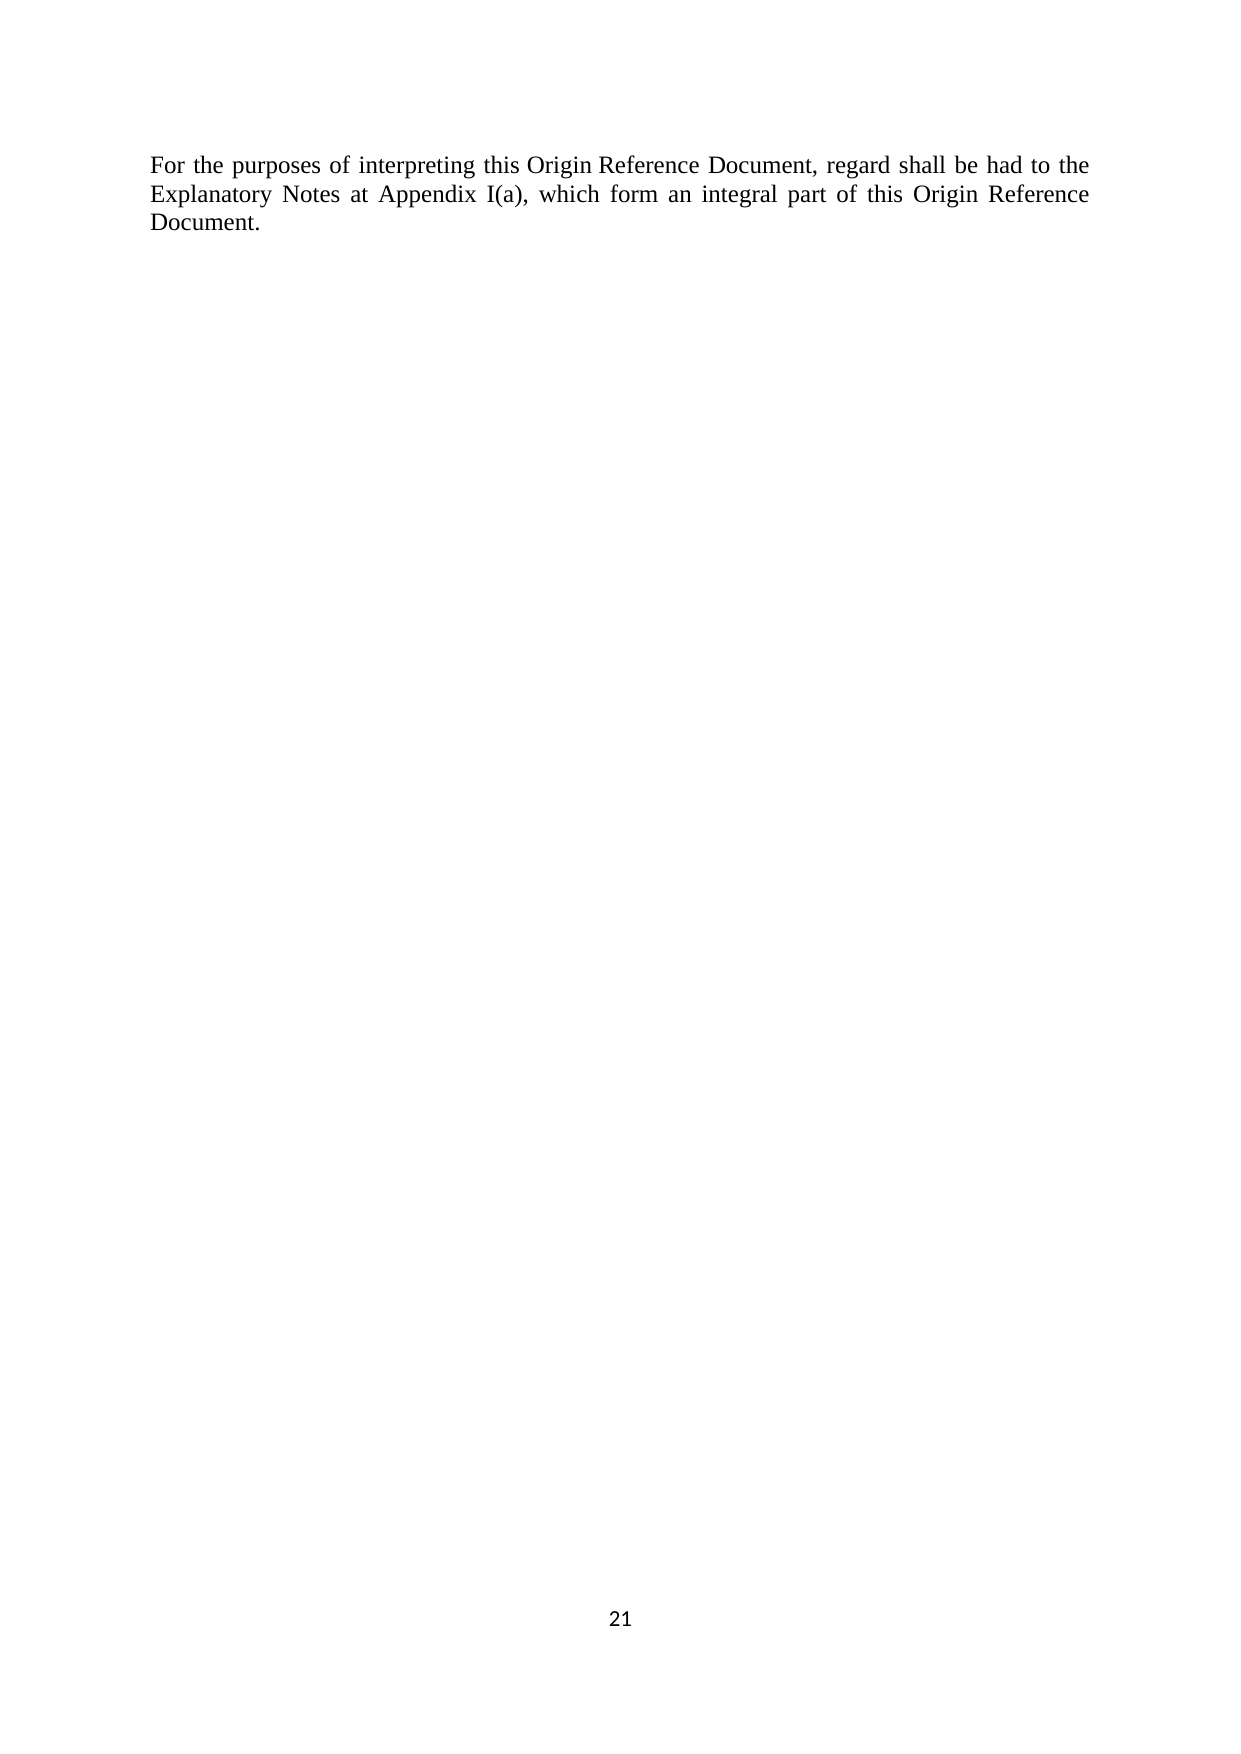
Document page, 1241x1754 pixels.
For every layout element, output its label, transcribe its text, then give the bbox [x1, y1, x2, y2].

text For the purposes of interpreting this Origin Reference Document, regard shall be had to the Explanatory Notes at Appendix I(a), which form an integral part of this Origin Reference Document. [150, 150, 1090, 236]
